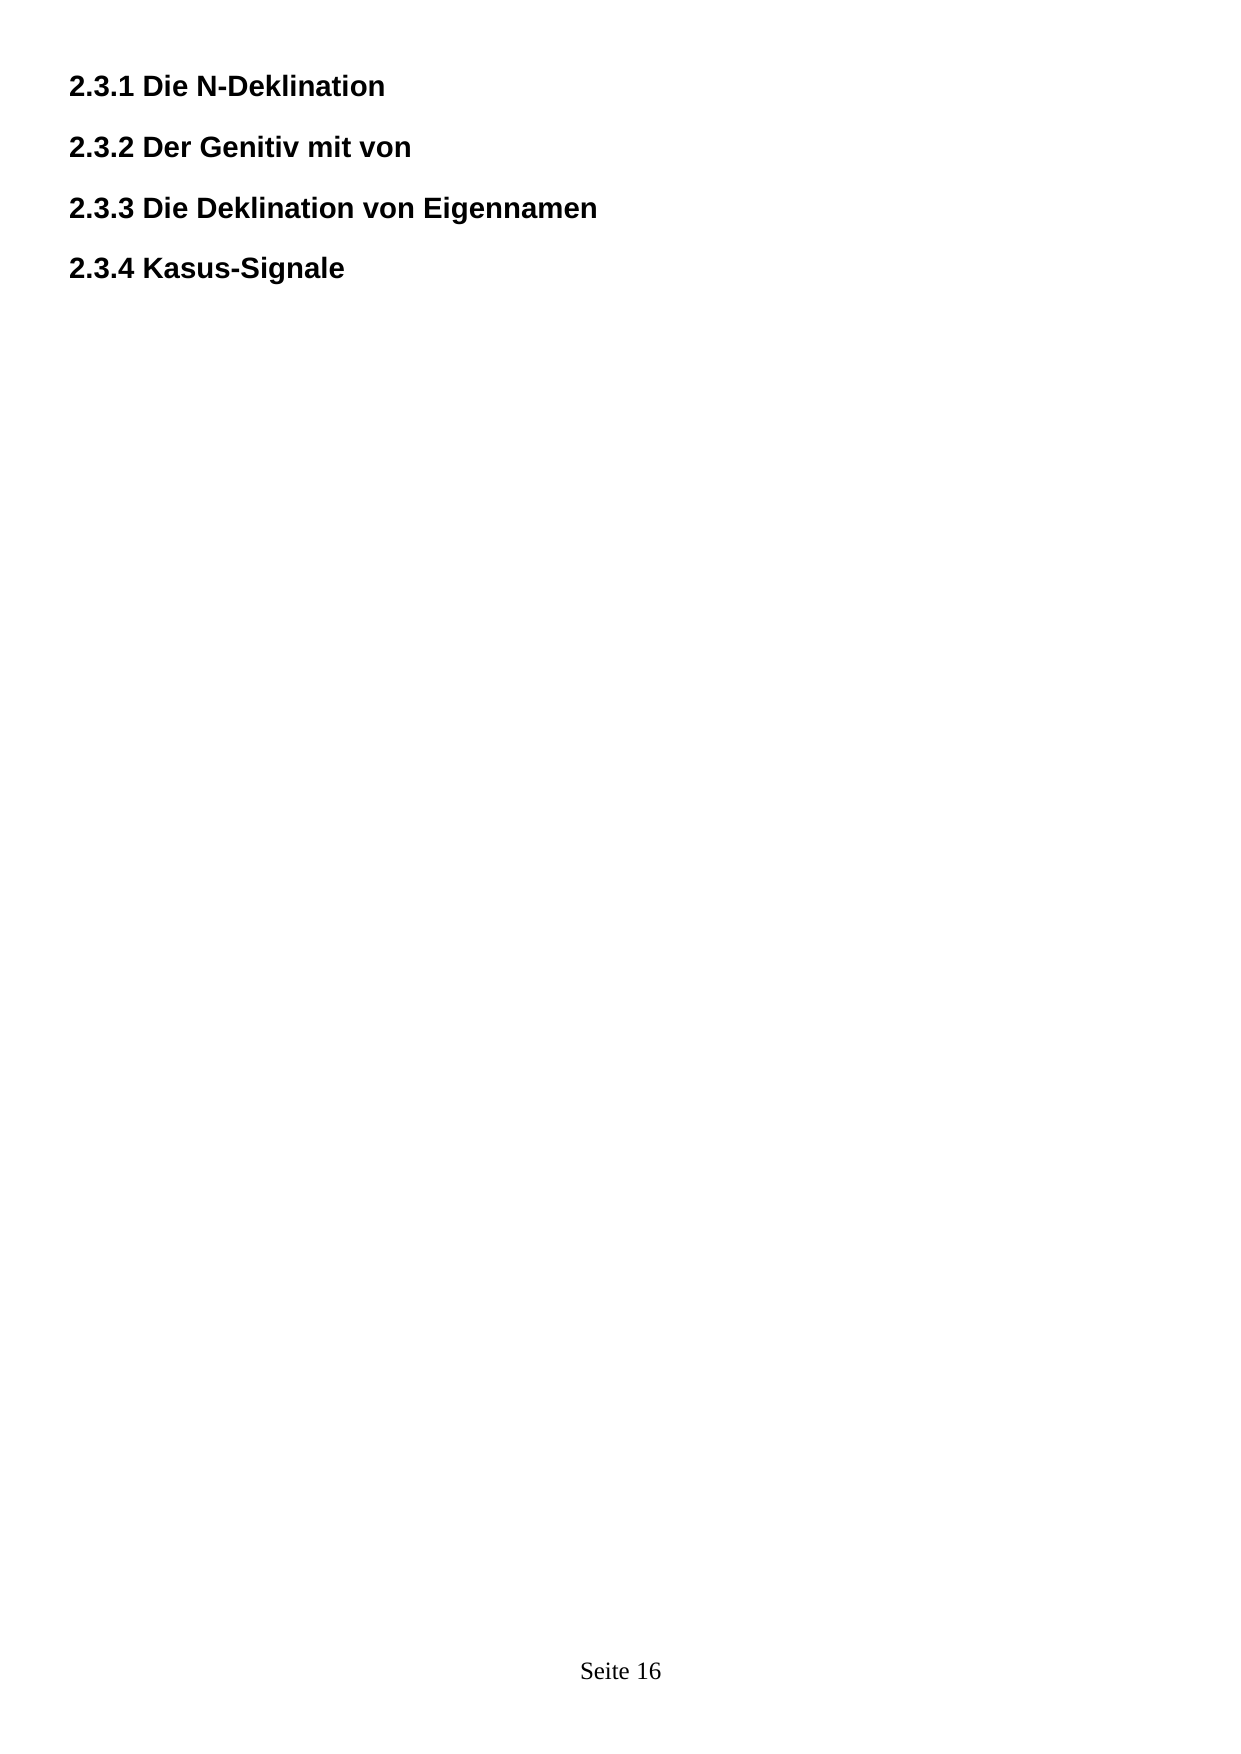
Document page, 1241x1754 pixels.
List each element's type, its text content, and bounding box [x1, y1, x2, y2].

subtitle 2.3.2 Der Genitiv mit von [69, 130, 1172, 163]
subtitle 2.3.3 Die Deklination von Eigennamen [69, 191, 1172, 224]
subtitle 2.3.4 Kasus-Signale [69, 251, 1172, 285]
subtitle 2.3.1 Die N-Deklination [69, 69, 1172, 103]
